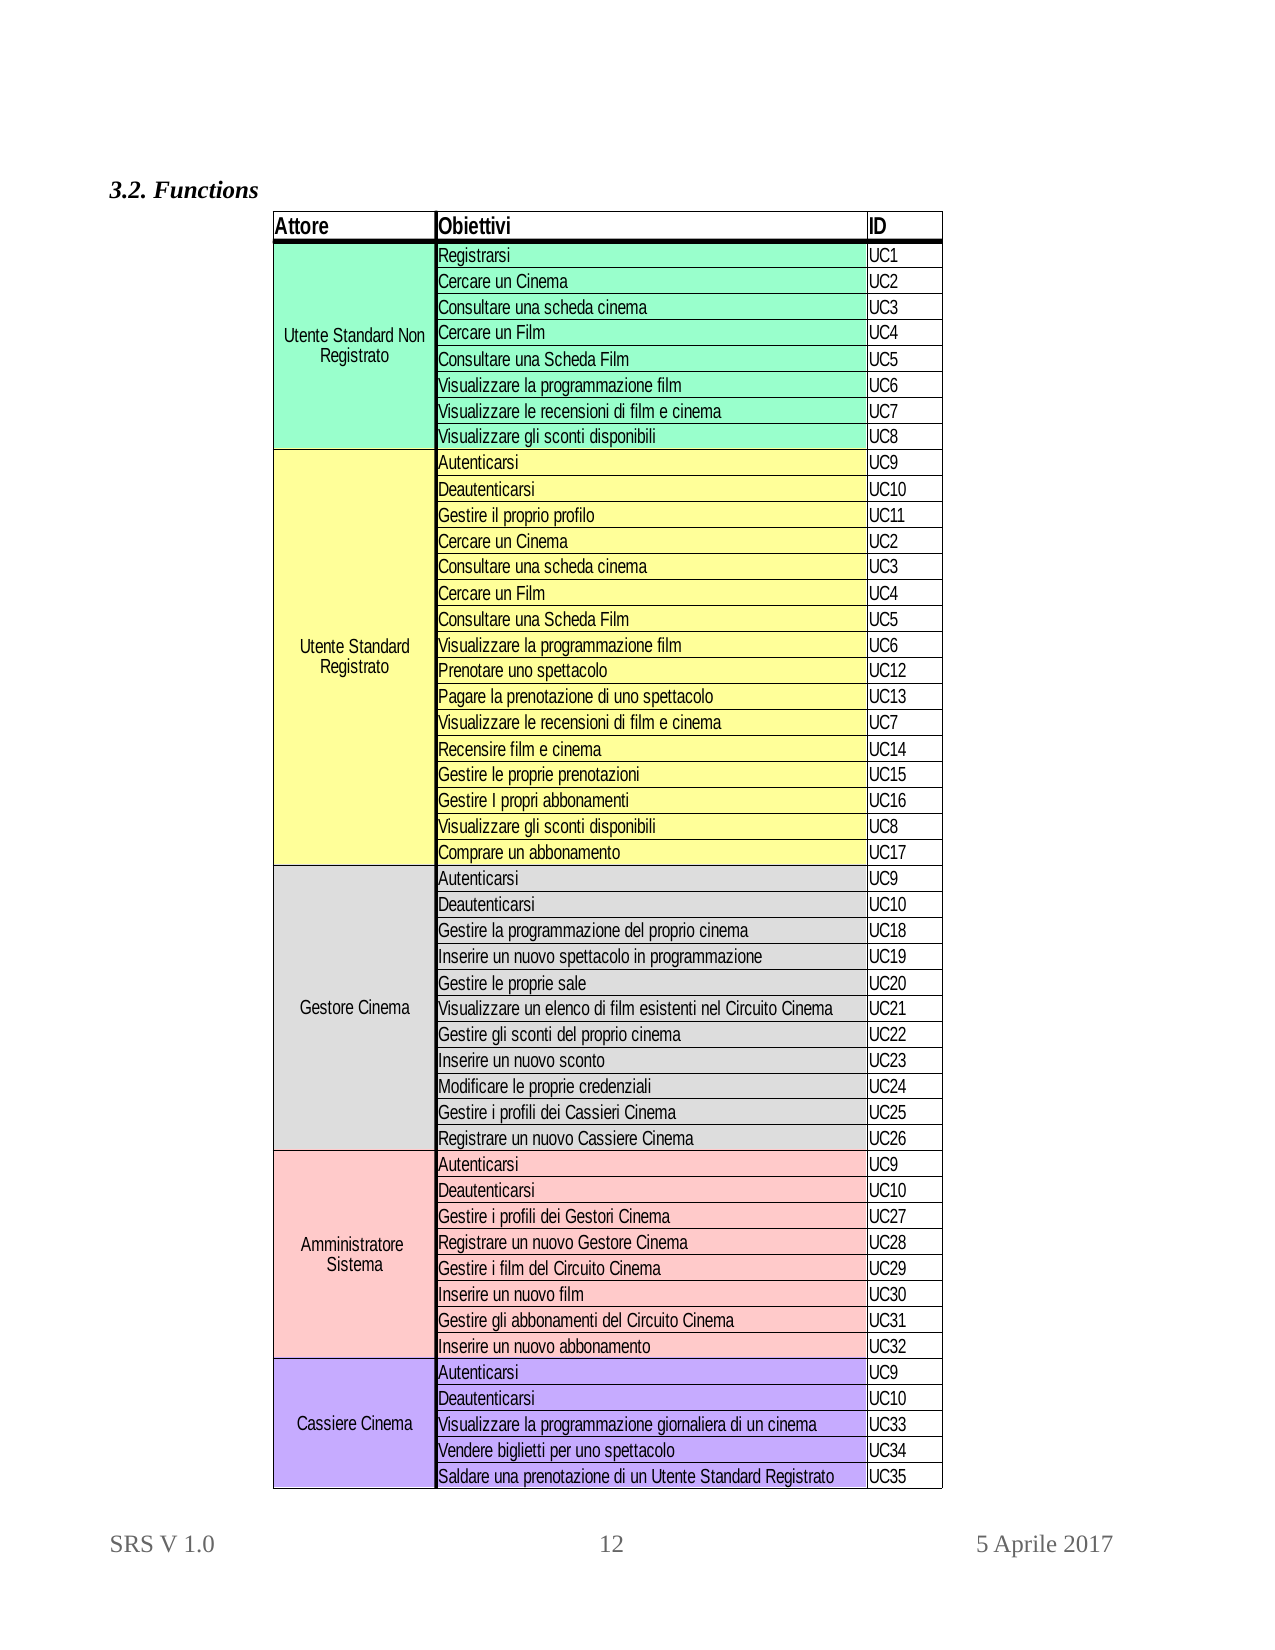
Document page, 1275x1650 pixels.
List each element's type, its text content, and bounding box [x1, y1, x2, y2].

subtitle 3.2. Functions [109, 175, 1162, 204]
